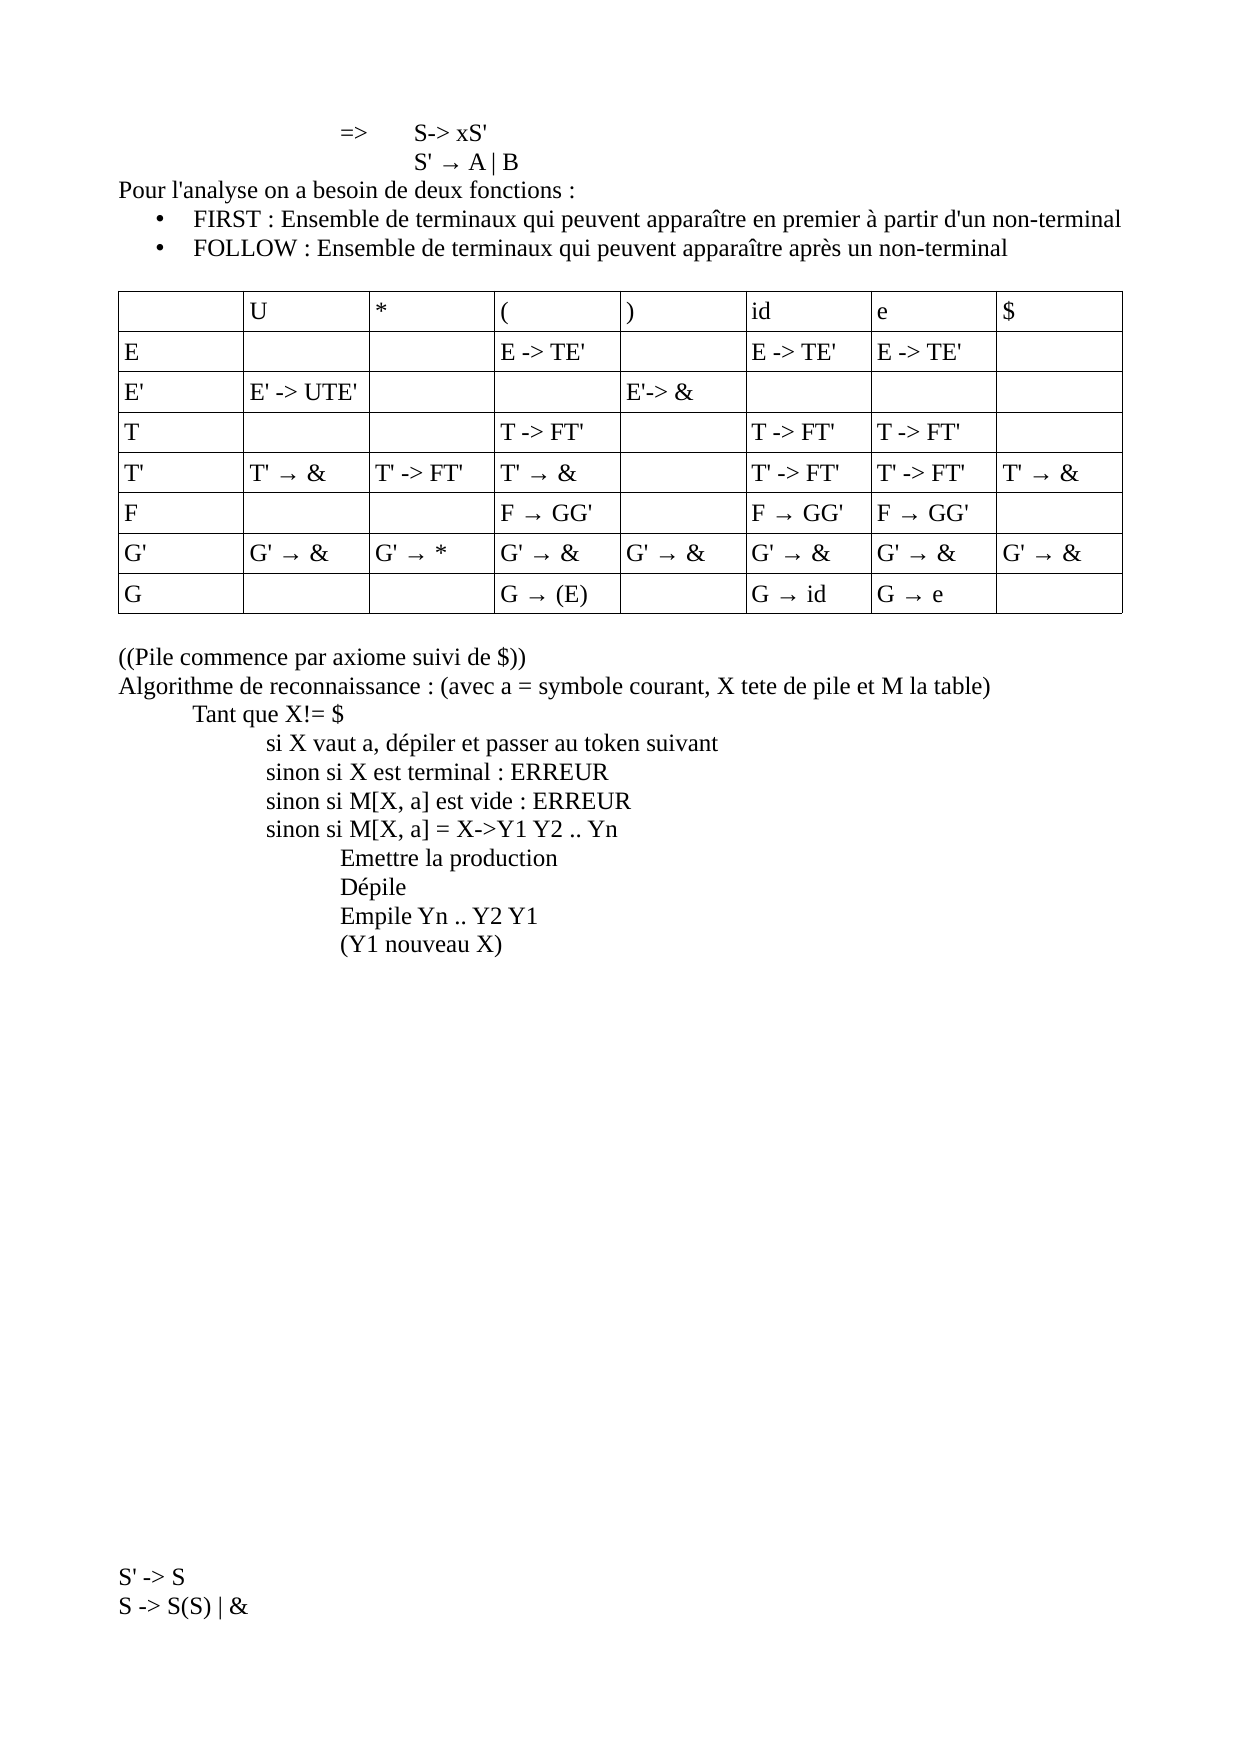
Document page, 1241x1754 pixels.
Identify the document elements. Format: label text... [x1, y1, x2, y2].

table_cell [621, 453, 746, 492]
table_cell [621, 332, 746, 371]
table_cell T -> FT' [495, 413, 620, 452]
table_cell T' → & [244, 453, 369, 492]
text sinon si X est terminal : ERREUR [118, 757, 1122, 786]
table_cell E' [119, 372, 243, 412]
table_header e [872, 292, 996, 331]
table_cell [495, 372, 620, 412]
table_cell E'-> & [621, 372, 746, 412]
table_header [119, 292, 243, 331]
text => S-> xS' [118, 118, 1122, 147]
table_cell G' → & [244, 534, 369, 573]
table_cell E' -> UTE' [244, 372, 369, 412]
text sinon si M[X, a] = X->Y1 Y2 .. Yn [118, 814, 1122, 843]
table_cell T -> FT' [872, 413, 996, 452]
table_cell G' → & [621, 534, 746, 573]
table_cell T' → & [997, 453, 1122, 492]
text Tant que X!= $ [118, 699, 1122, 728]
table_cell [997, 332, 1122, 371]
list FOLLOW : Ensemble de terminaux qui peuvent apparaître après un non-terminal [156, 233, 1122, 262]
table_cell G' → & [997, 534, 1122, 573]
text S -> S(S) | & [118, 1591, 1122, 1619]
table_cell [872, 372, 996, 412]
table_cell [370, 332, 494, 371]
table_cell G → e [872, 574, 996, 613]
text S' → A | B [118, 147, 1122, 176]
table_cell [244, 332, 369, 371]
table_cell T' -> FT' [370, 453, 494, 492]
table_cell T -> FT' [747, 413, 871, 452]
text Pour l'analyse on a besoin de deux fonctions : [118, 176, 1122, 204]
text Algorithme de reconnaissance : (avec a = symbole courant, X tete de pile et M la table) [118, 671, 1122, 699]
table_cell T [119, 413, 243, 452]
table_cell [747, 372, 871, 412]
text ((Pile commence par axiome suivi de $)) [118, 642, 1122, 671]
table_cell E -> TE' [872, 332, 996, 371]
table_cell [621, 493, 746, 532]
table_header id [747, 292, 871, 331]
text Dépile [118, 872, 1122, 901]
table_cell [244, 493, 369, 532]
table_cell G' → & [495, 534, 620, 573]
table_cell G' → & [747, 534, 871, 573]
table_cell G' → * [370, 534, 494, 573]
table_cell [997, 493, 1122, 532]
table_cell G → (E) [495, 574, 620, 613]
list FIRST : Ensemble de terminaux qui peuvent apparaître en premier à partir d'un non-terminal [156, 204, 1122, 233]
table_cell F → GG' [747, 493, 871, 532]
table_header $ [997, 292, 1122, 331]
table_cell [370, 413, 494, 452]
table_cell G' → & [872, 534, 996, 573]
table_cell [621, 574, 746, 613]
table_cell T' -> FT' [872, 453, 996, 492]
table_cell E [119, 332, 243, 371]
table_cell G → id [747, 574, 871, 613]
table_cell [370, 372, 494, 412]
text sinon si M[X, a] est vide : ERREUR [118, 786, 1122, 814]
table_cell [370, 574, 494, 613]
table_cell [997, 413, 1122, 452]
table_header ( [495, 292, 620, 331]
table_cell [621, 413, 746, 452]
table_cell [244, 413, 369, 452]
table_cell [997, 372, 1122, 412]
table_cell T' -> FT' [747, 453, 871, 492]
text Emettre la production [118, 843, 1122, 872]
text (Y1 nouveau X) [118, 929, 1122, 958]
table_cell F [119, 493, 243, 532]
text S' -> S [118, 1562, 1122, 1591]
table_header * [370, 292, 494, 331]
table_cell F → GG' [495, 493, 620, 532]
table_header ) [621, 292, 746, 331]
table_cell [370, 493, 494, 532]
table_cell T' [119, 453, 243, 492]
table_cell G' [119, 534, 243, 573]
table_cell G [119, 574, 243, 613]
text si X vaut a, dépiler et passer au token suivant [118, 728, 1122, 757]
table_cell E -> TE' [495, 332, 620, 371]
table_header U [244, 292, 369, 331]
table_cell [997, 574, 1122, 613]
table_cell F → GG' [872, 493, 996, 532]
table_cell T' → & [495, 453, 620, 492]
table_cell E -> TE' [747, 332, 871, 371]
table_cell [244, 574, 369, 613]
text Empile Yn .. Y2 Y1 [118, 901, 1122, 929]
